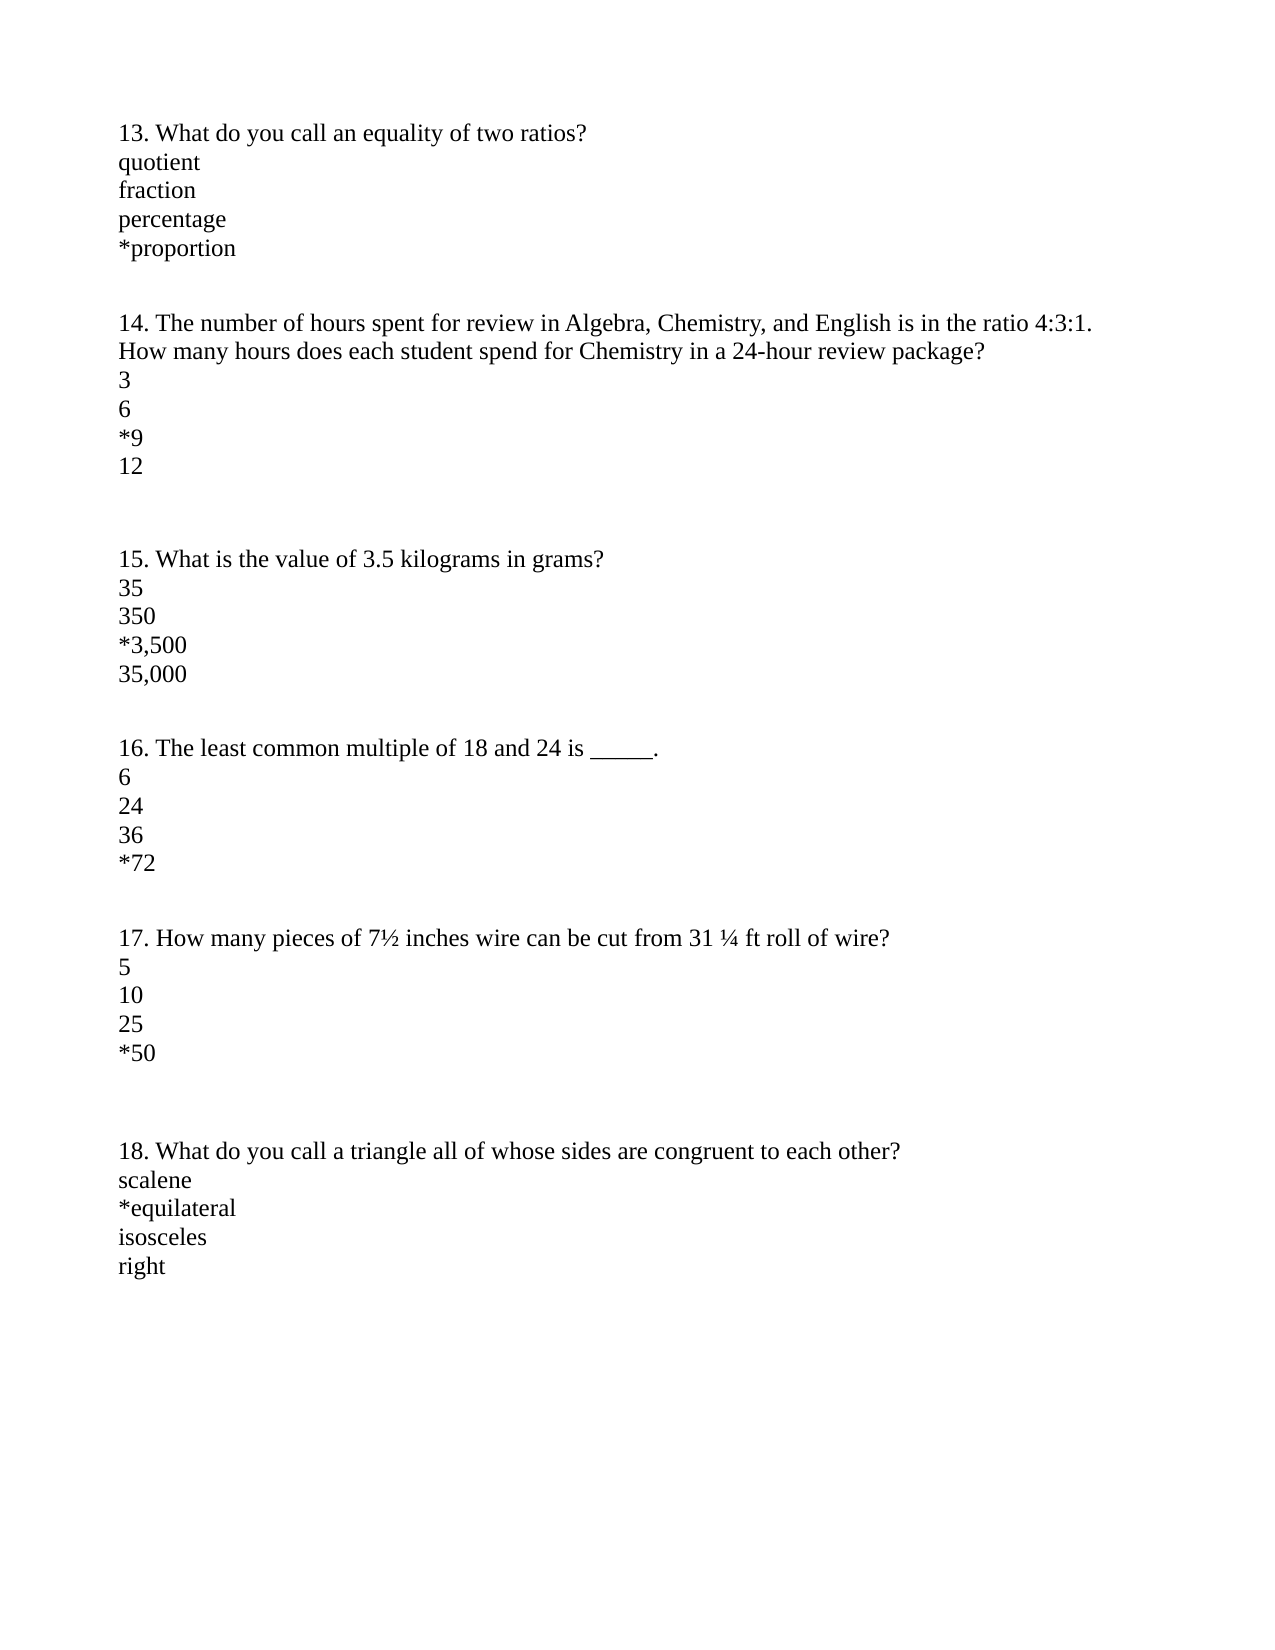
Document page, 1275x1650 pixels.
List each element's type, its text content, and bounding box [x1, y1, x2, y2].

table_cell 13. What do you call an equality of two ratios? quotient fraction percentage *proportion [115, 118, 1099, 308]
table_cell 18. What do you call a triangle all of whose sides are congruent to each other? scalene *equilateral isosceles right [115, 1136, 1099, 1349]
table_cell 14. The number of hours spent for review in Algebra, Chemistry, and English is in the ratio 4:3:1. How many hours does each student spend for Chemistry in a 24-hour review package? 3 6 *9 12 [115, 308, 1099, 544]
table_cell 17. How many pieces of 7½ inches wire can be cut from 31 ¼ ft roll of wire? 5 10 25 *50 [115, 923, 1099, 1136]
table_cell 16. The least common multiple of 18 and 24 is _____. 6 24 36 *72 [115, 734, 1099, 923]
table_cell 15. What is the value of 3.5 kilograms in grams? 35 350 *3,500 35,000 [115, 544, 1099, 733]
